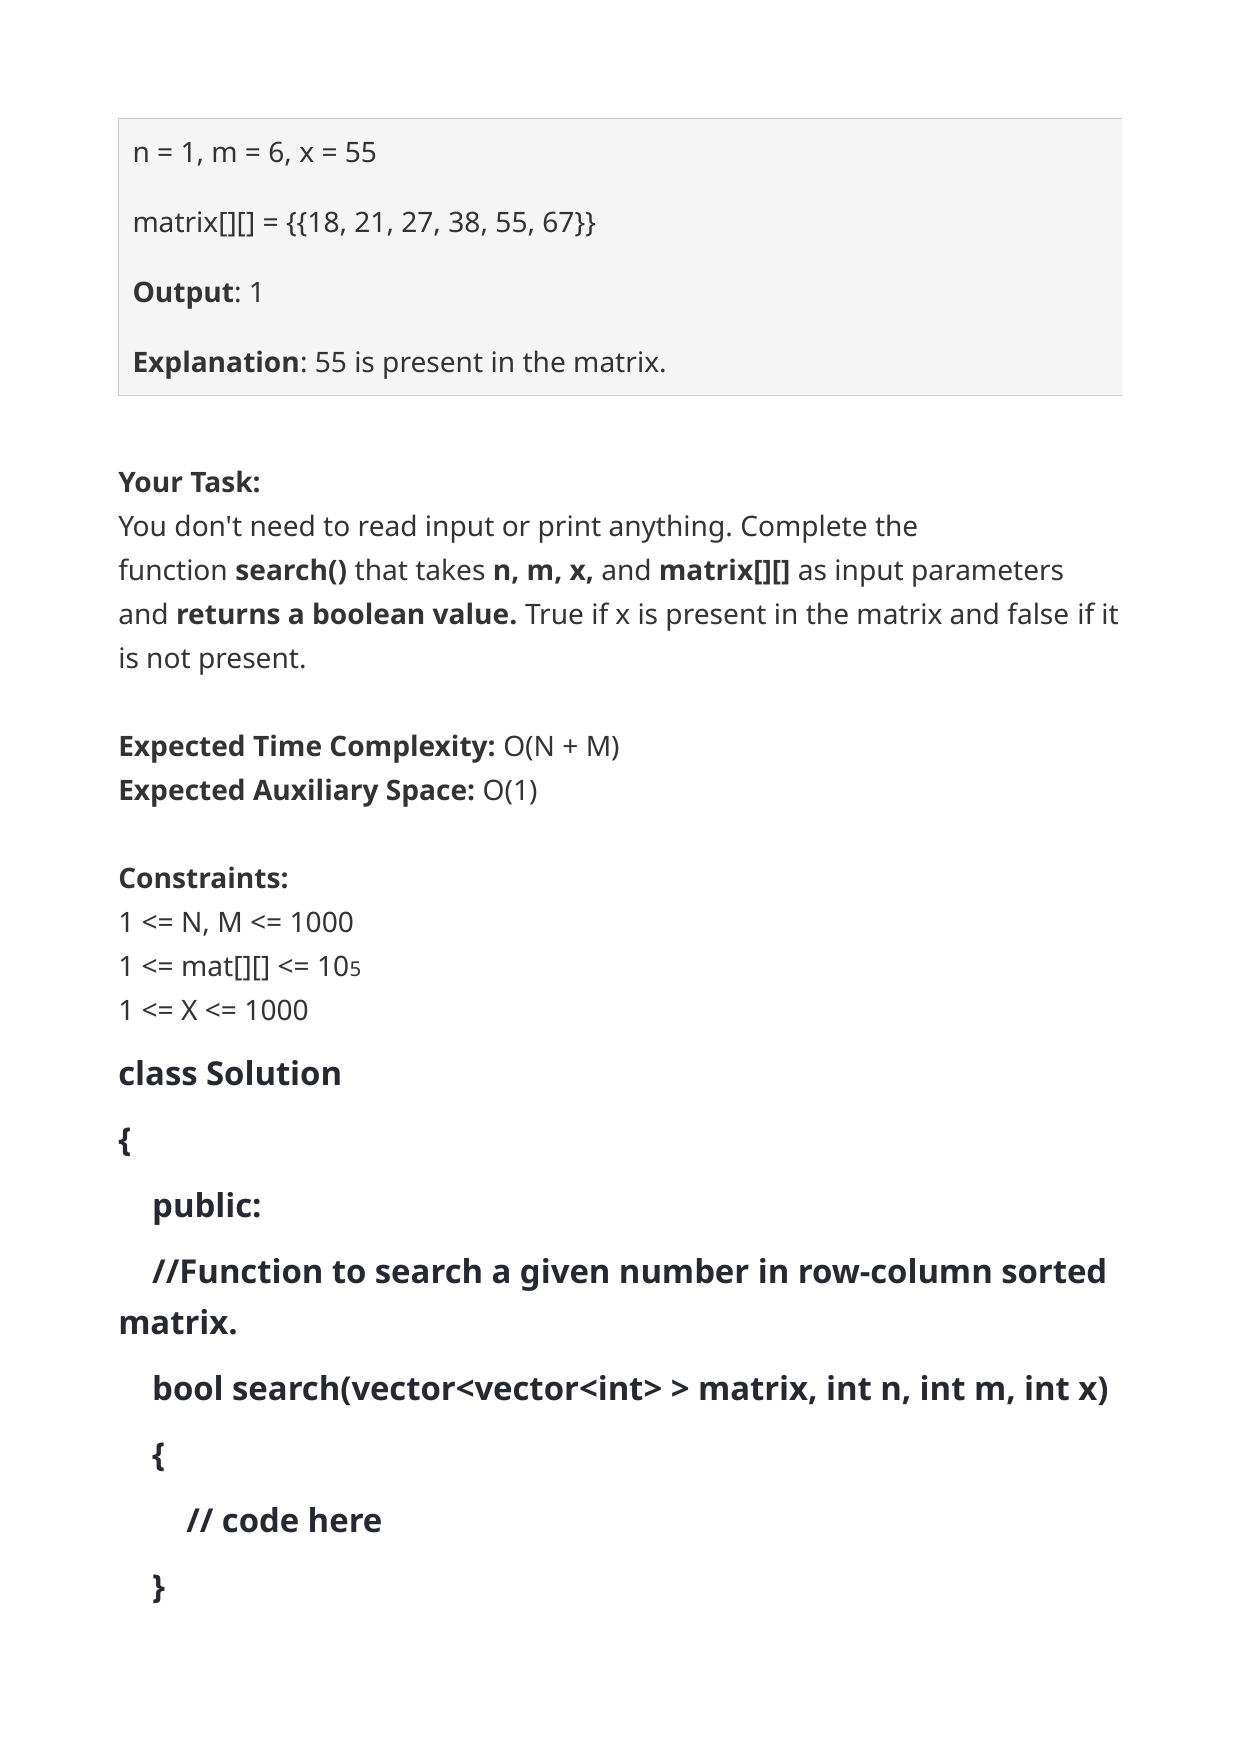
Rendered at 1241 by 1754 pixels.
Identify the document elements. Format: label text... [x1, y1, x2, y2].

text { [118, 1431, 1122, 1476]
text bool search(vector<vector<int> > matrix, int n, int m, int x) [118, 1366, 1122, 1410]
text n = 1, m = 6, x = 55 [119, 119, 1122, 171]
text public: [118, 1182, 1122, 1227]
text Output: 1 [119, 258, 1122, 311]
text //Function to search a given number in row-column sorted matrix. [118, 1248, 1122, 1344]
text class Solution [118, 1050, 1122, 1095]
text // code here [118, 1497, 1122, 1542]
text matrix[][] = {{18, 21, 27, 38, 55, 67}} [119, 188, 1122, 241]
text Your Task: You don't need to read input or print anything. Complete the function search() that takes n, m, x, and matrix[][] as input parameters and returns a boolean value. True if x is present in the matrix and false if it is not present. Expected Time Complexity: O(N + M) Expected Auxiliary Space: O(1) Constraints: 1 <= N, M <= 1000 1 <= mat[][] <= 105 1 <= X <= 1000 [118, 426, 1122, 1029]
text } [118, 1563, 1122, 1608]
text { [118, 1116, 1122, 1161]
text Explanation: 55 is present in the matrix. [119, 328, 1122, 395]
